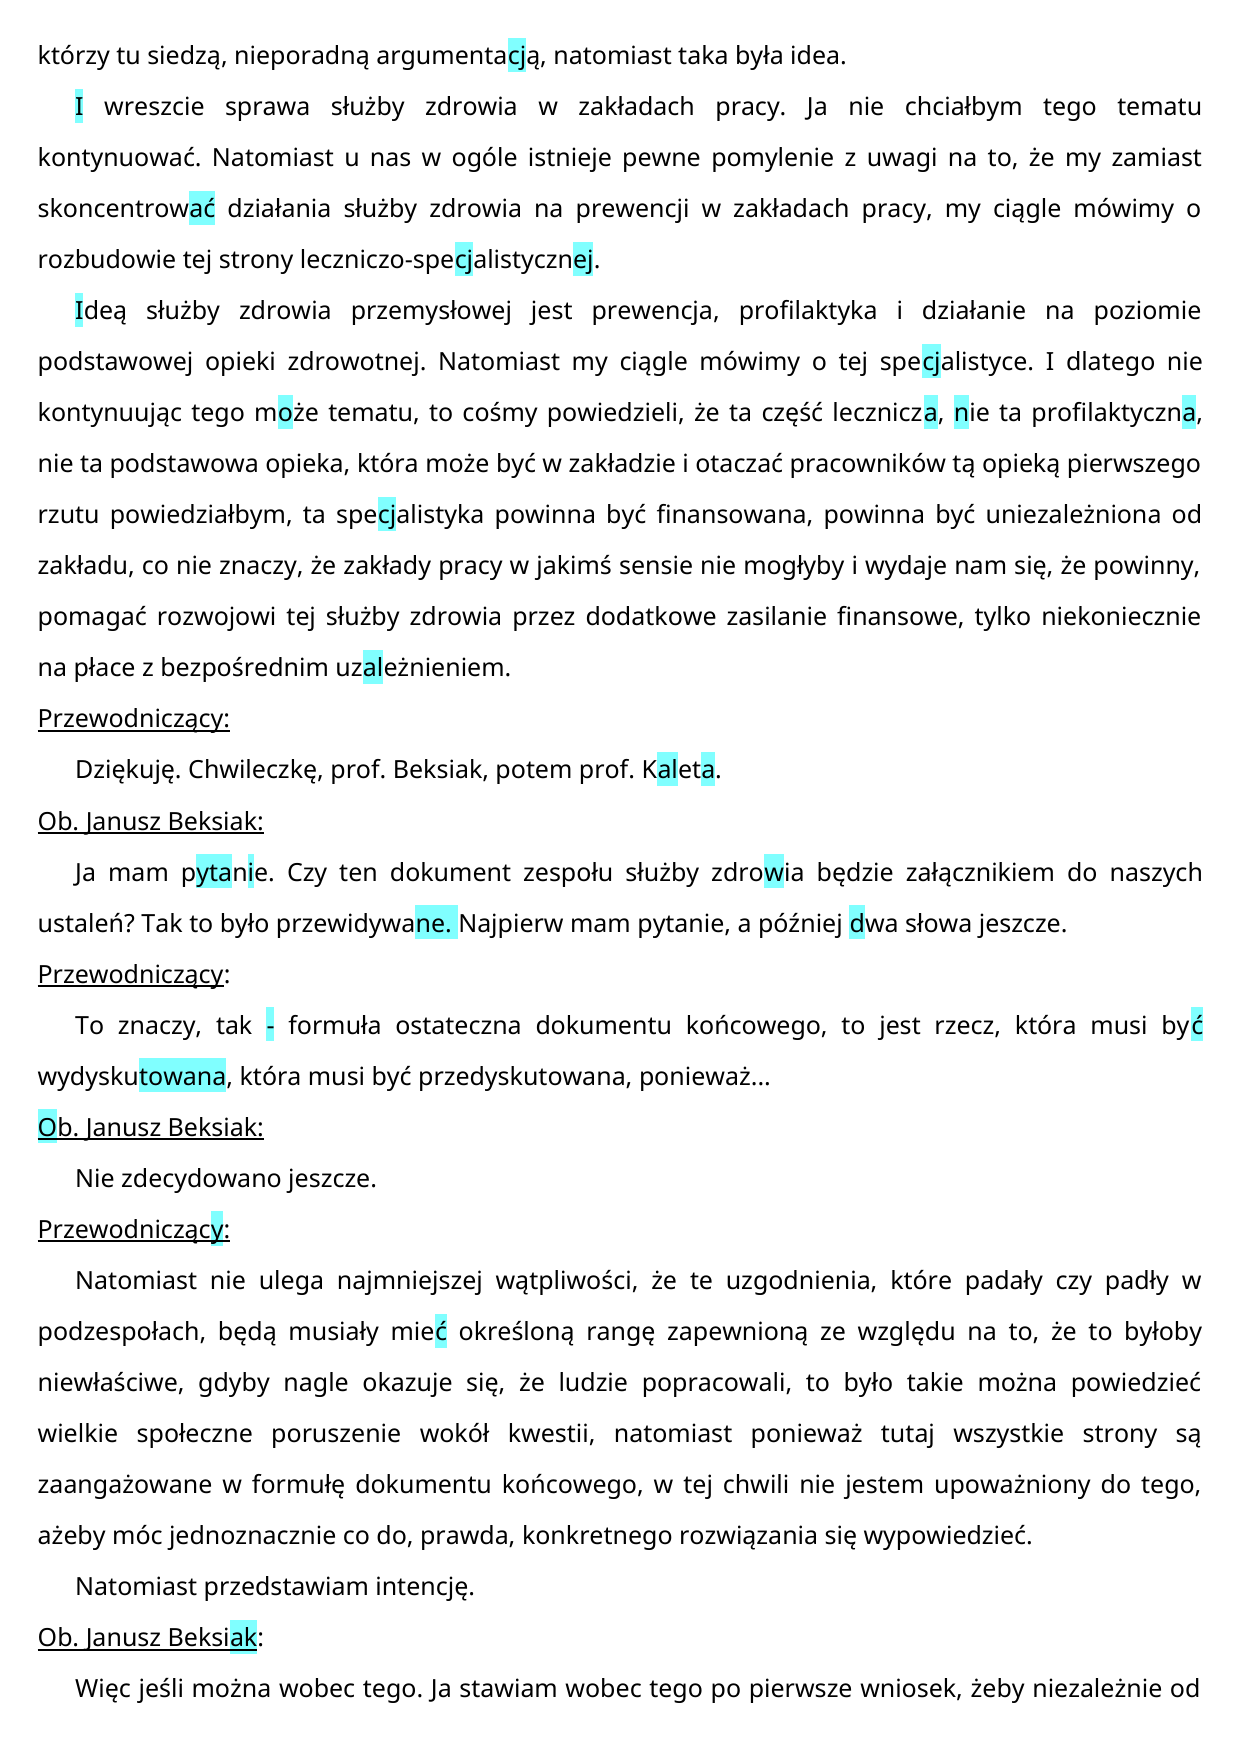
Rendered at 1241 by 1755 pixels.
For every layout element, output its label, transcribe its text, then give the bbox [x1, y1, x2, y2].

text Ob. Janusz Beksiak: [37, 803, 1203, 837]
text Natomiast przedstawiam intencję. [37, 1569, 1203, 1603]
text Więc jeśli można wobec tego. Ja stawiam wobec tego po pierwsze wniosek, żeby niezależnie od [37, 1671, 1203, 1705]
text Ideą służby zdrowia przemysłowej jest prewencja, profilaktyka i działanie na poziomie podstawowej opieki zdrowotnej. Natomiast my ciągle mówimy o tej specjalistyce. I dlatego nie kontynuując tego może tematu, to cośmy powiedzieli, że ta część lecznicza, nie ta profilaktyczna, nie ta podstawowa opieka, która może być w zakładzie i otaczać pracowników tą opieką pierwszego rzutu powiedziałbym, ta specjalistyka powinna być finansowana, powinna być uniezależniona od zakładu, co nie znaczy, że zakłady pracy w jakimś sensie nie mogłyby i wydaje nam się, że powinny, pomagać rozwojowi tej służby zdrowia przez dodatkowe zasilanie finansowe, tylko niekoniecznie na płace z bezpośrednim uzależnieniem. [37, 293, 1203, 684]
text Przewodniczący: [37, 956, 1203, 990]
text Ja mam pytanie. Czy ten dokument zespołu służby zdrowia będzie załącznikiem do naszych ustaleń? Tak to było przewidywane. Najpierw mam pytanie, a później dwa słowa jeszcze. [37, 854, 1203, 939]
text To znaczy, tak - formuła ostateczna dokumentu końcowego, to jest rzecz, która musi być wydyskutowana, która musi być przedyskutowana, ponieważ... [37, 1007, 1203, 1092]
text I wreszcie sprawa służby zdrowia w zakładach pracy. Ja nie chciałbym tego tematu kontynuować. Natomiast u nas w ogóle istnieje pewne pomylenie z uwagi na to, że my zamiast skoncentrować działania służby zdrowia na prewencji w zakładach pracy, my ciągle mówimy o rozbudowie tej strony leczniczo-specjalistycznej. [37, 88, 1203, 276]
text Ob. Janusz Beksiak: [37, 1620, 1203, 1654]
text Ob. Janusz Beksiak: [37, 1109, 1203, 1143]
text Dziękuję. Chwileczkę, prof. Beksiak, potem prof. Kaleta. [37, 752, 1203, 786]
text którzy tu siedzą, nieporadną argumentacją, natomiast taka była idea. [37, 37, 1203, 72]
text Nie zdecydowano jeszcze. [37, 1160, 1203, 1194]
text Przewodniczący: [37, 701, 1203, 735]
text Przewodniczący: [37, 1211, 1203, 1246]
text Natomiast nie ulega najmniejszej wątpliwości, że te uzgodnienia, które padały czy padły w podzespołach, będą musiały mieć określoną rangę zapewnioną ze względu na to, że to byłoby niewłaściwe, gdyby nagle okazuje się, że ludzie popracowali, to było takie można powiedzieć wielkie społeczne poruszenie wokół kwestii, natomiast ponieważ tutaj wszystkie strony są zaangażowane w formułę dokumentu końcowego, w tej chwili nie jestem upoważniony do tego, ażeby móc jednoznacznie co do, prawda, konkretnego rozwiązania się wypowiedzieć. [37, 1262, 1203, 1552]
